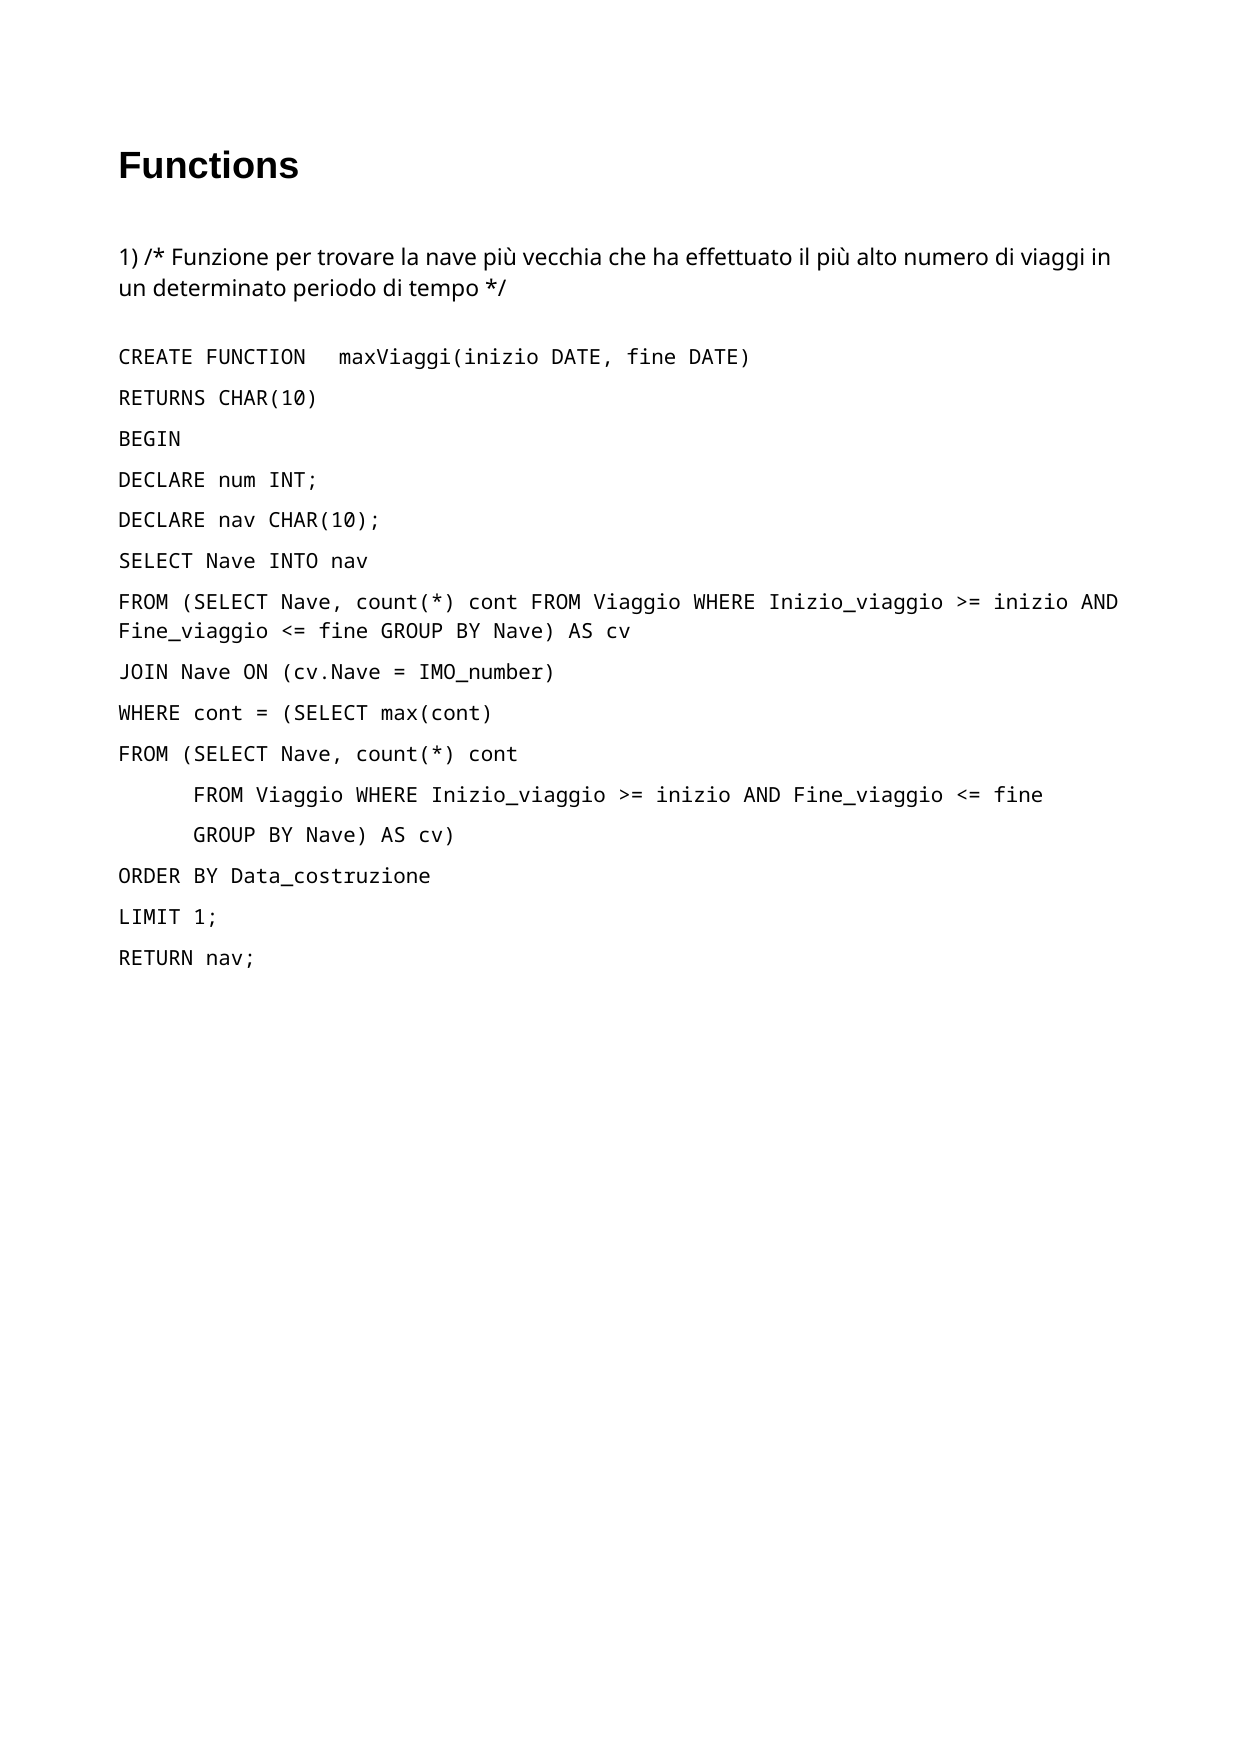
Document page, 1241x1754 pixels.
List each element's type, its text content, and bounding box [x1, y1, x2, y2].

text JOIN Nave ON (cv.Nave = IMO_number) [118, 657, 1122, 685]
subtitle Functions [118, 143, 1122, 187]
text CREATE FUNCTION maxViaggi(inizio DATE, fine DATE) [118, 342, 1122, 370]
text DECLARE nav CHAR(10); [118, 506, 1122, 534]
text DECLARE num INT; [118, 465, 1122, 493]
text BEGIN [118, 424, 1122, 452]
text RETURNS CHAR(10) [118, 383, 1122, 411]
text GROUP BY Nave) AS cv) [118, 821, 1122, 849]
text FROM Viaggio WHERE Inizio_viaggio >= inizio AND Fine_viaggio <= fine [118, 780, 1122, 808]
text FROM (SELECT Nave, count(*) cont [118, 739, 1122, 767]
text RETURN nav; [118, 943, 1122, 972]
text ORDER BY Data_costruzione [118, 862, 1122, 890]
text FROM (SELECT Nave, count(*) cont FROM Viaggio WHERE Inizio_viaggio >= inizio AND Fine_viaggio <= fine GROUP BY Nave) AS cv [118, 587, 1122, 644]
text WHERE cont = (SELECT max(cont) [118, 698, 1122, 726]
text LIMIT 1; [118, 902, 1122, 931]
text 1) /* Funzione per trovare la nave più vecchia che ha effettuato il più alto numero di viaggi in un determinato periodo di tempo */ [118, 241, 1122, 303]
text SELECT Nave INTO nav [118, 547, 1122, 575]
